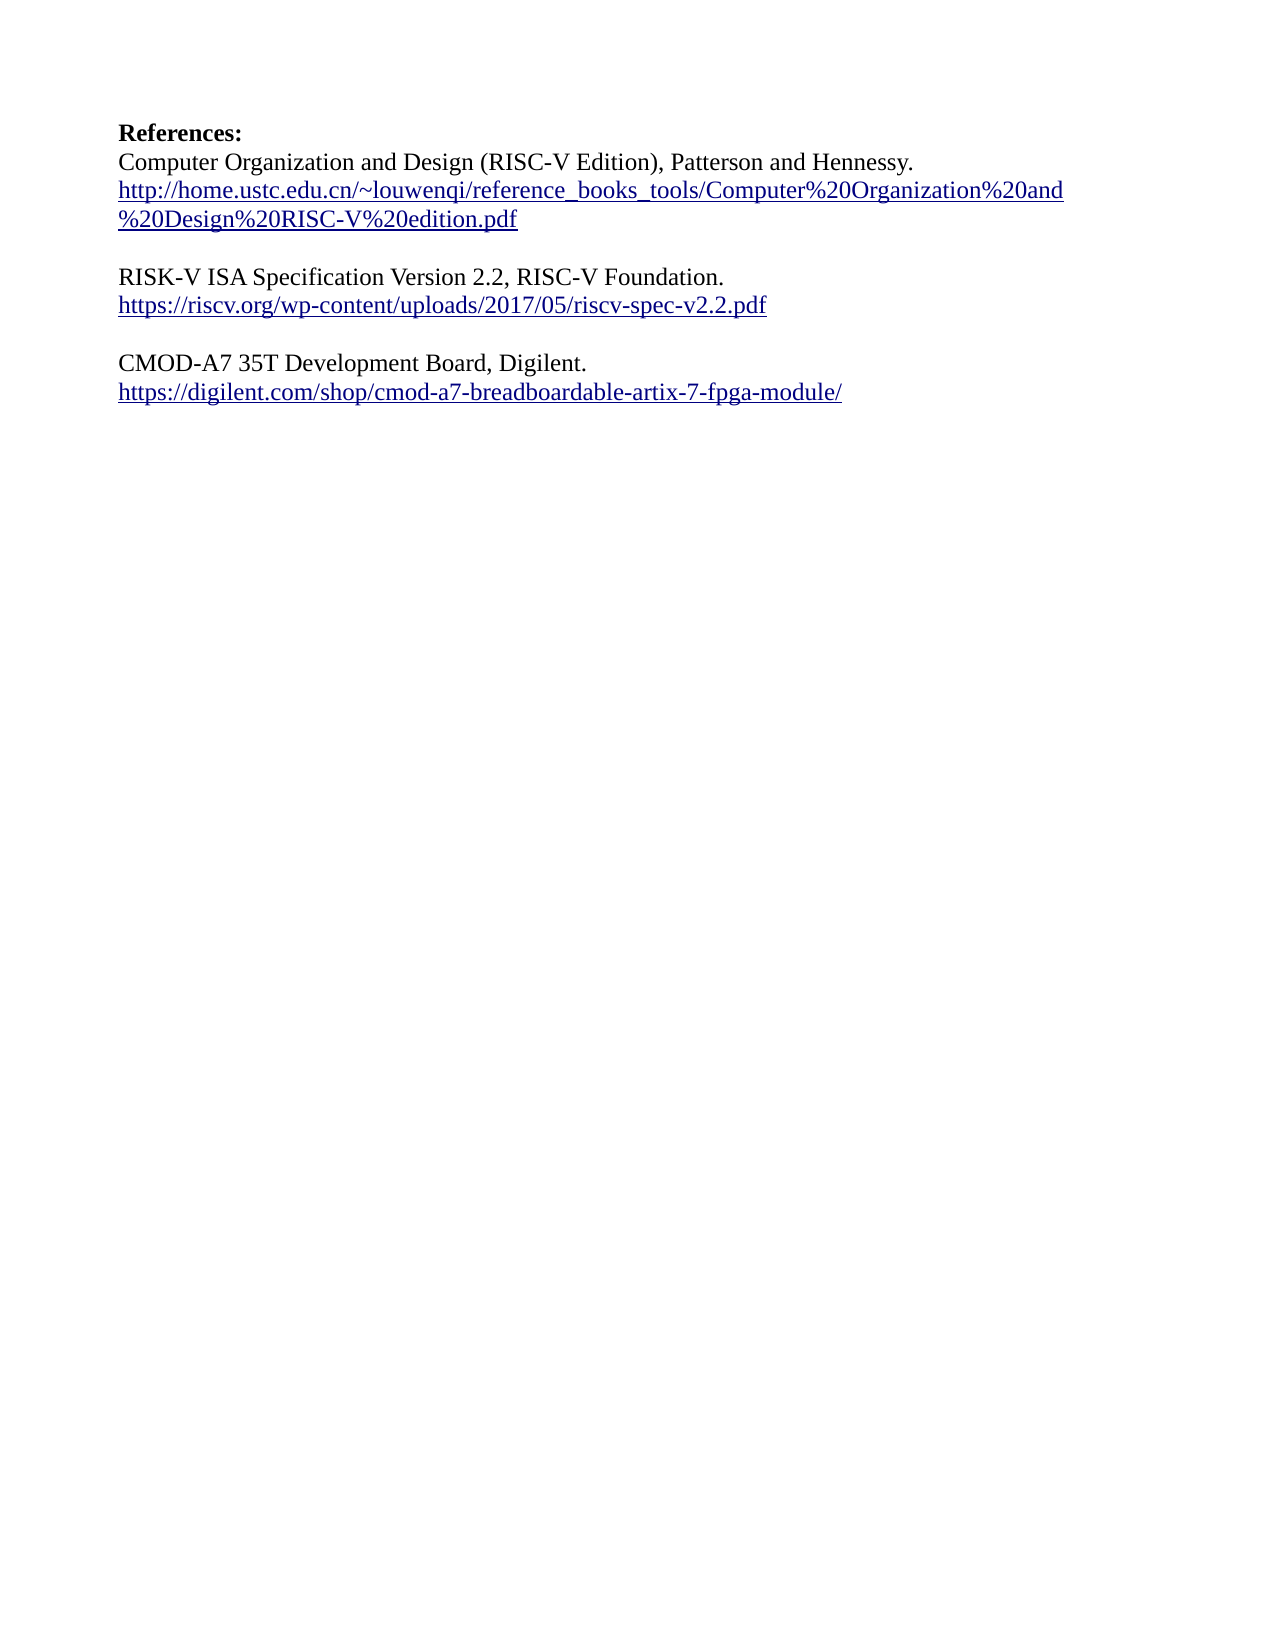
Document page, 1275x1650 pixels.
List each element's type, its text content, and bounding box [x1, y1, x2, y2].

text CMOD-A7 35T Development Board, Digilent. [118, 348, 1157, 377]
text RISK-V ISA Specification Version 2.2, RISC-V Foundation. [118, 262, 1157, 291]
text Computer Organization and Design (RISC-V Edition), Patterson and Hennessy. http://home.ustc.edu.cn/~louwenqi/reference_books_tools/Computer%20Organization%20and%20Design%20RISC-V%20edition.pdf [118, 147, 1157, 233]
text References: [118, 118, 1157, 147]
text https://digilent.com/shop/cmod-a7-breadboardable-artix-7-fpga-module/ [118, 377, 1157, 406]
text https://riscv.org/wp-content/uploads/2017/05/riscv-spec-v2.2.pdf [118, 291, 1157, 319]
